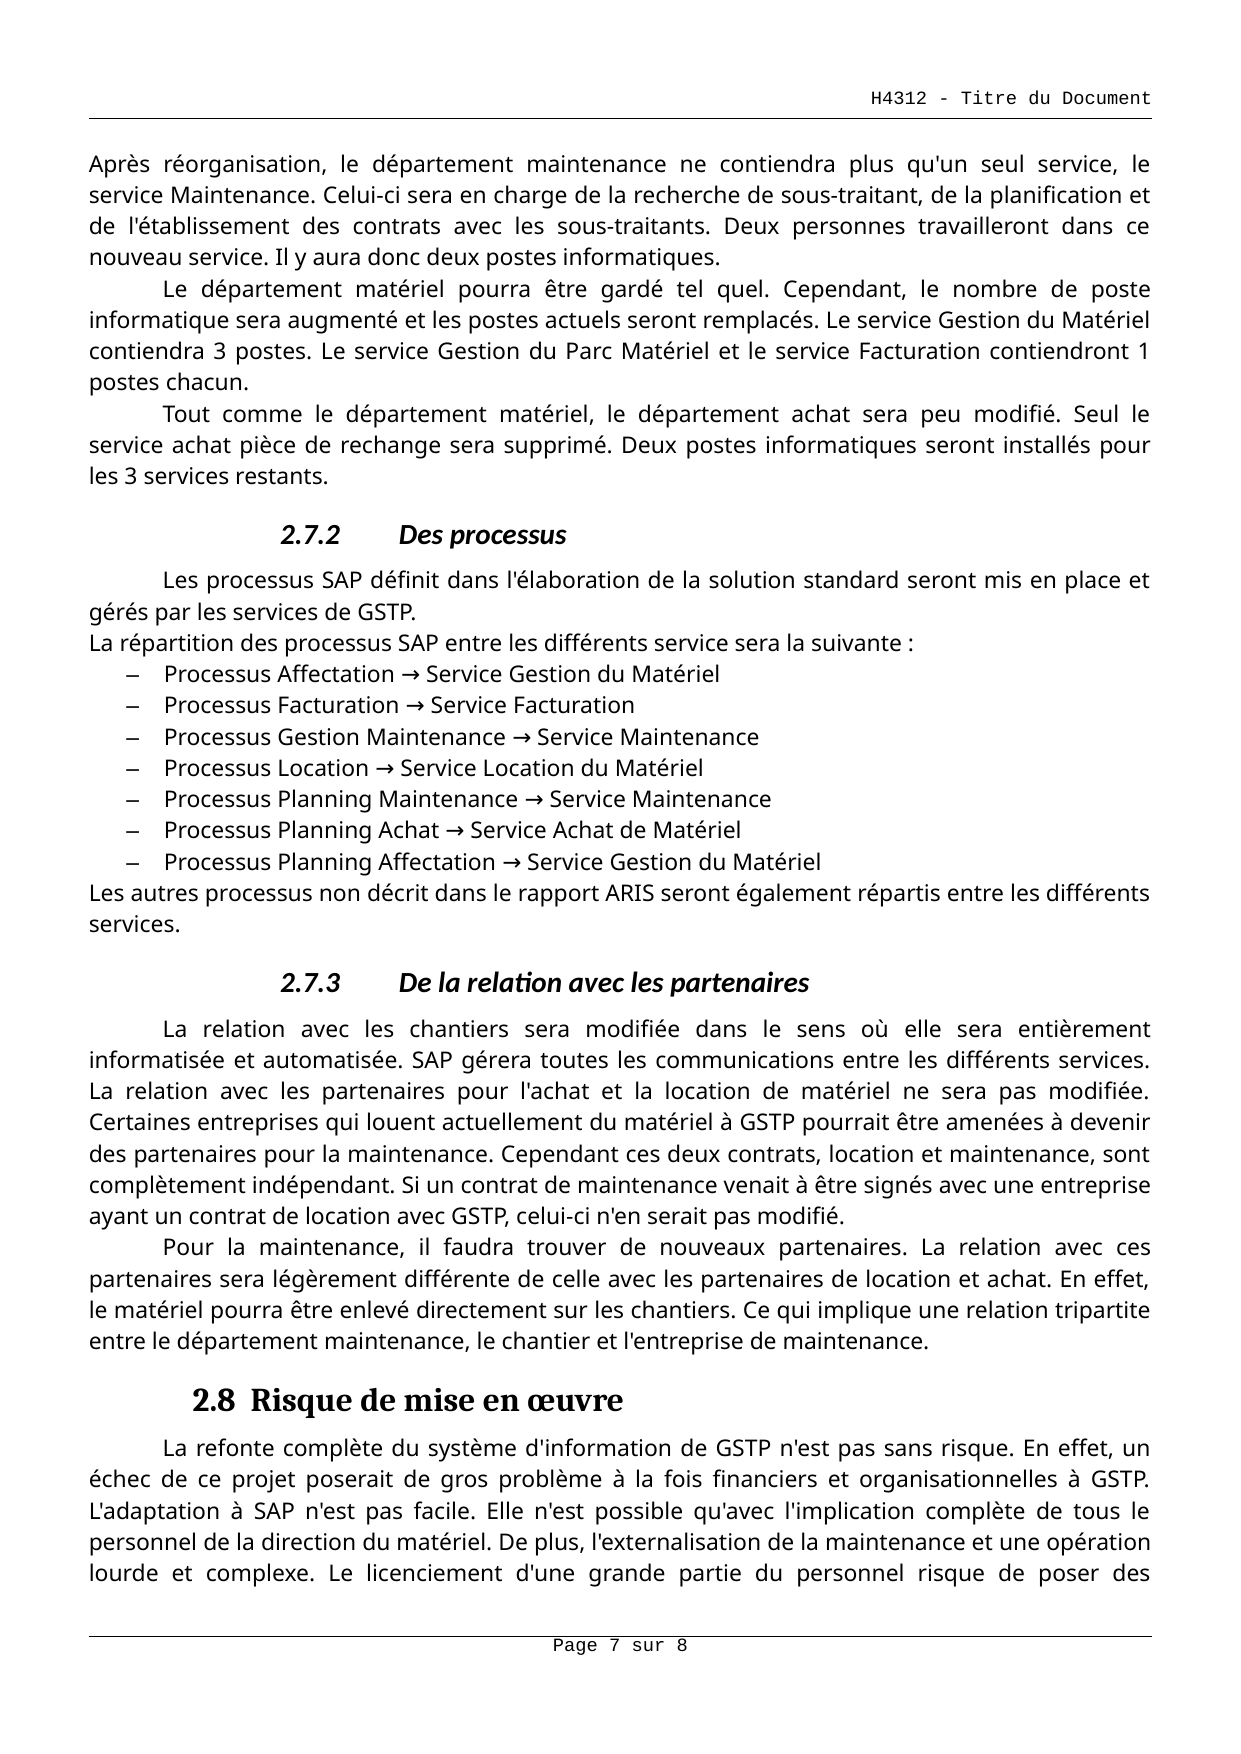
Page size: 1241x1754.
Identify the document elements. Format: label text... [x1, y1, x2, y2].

list Processus Affectation → Service Gestion du Matériel [126, 658, 1152, 689]
text La répartition des processus SAP entre les différents service sera la suivante : [88, 627, 1152, 658]
subtitle Risque de mise en œuvre [133, 1381, 1152, 1419]
subtitle De la relation avec les partenaires [280, 964, 1152, 1000]
text La refonte complète du système d'information de GSTP n'est pas sans risque. En effet, un échec de ce projet poserait de gros problème à la fois financiers et organisationnelles à GSTP. L'adaptation à SAP n'est pas facile. Elle n'est possible qu'avec l'implication complète de tous le personnel de la direction du matériel. De plus, l'externalisation de la maintenance et une opération lourde et complexe. Le licenciement d'une grande partie du personnel risque de poser des [88, 1432, 1152, 1588]
list Processus Planning Maintenance → Service Maintenance [126, 783, 1152, 814]
text Tout comme le département matériel, le département achat sera peu modifié. Seul le service achat pièce de rechange sera supprimé. Deux postes informatiques seront installés pour les 3 services restants. [88, 397, 1152, 491]
text Le département matériel pourra être gardé tel quel. Cependant, le nombre de poste informatique sera augmenté et les postes actuels seront remplacés. Le service Gestion du Matériel contiendra 3 postes. Le service Gestion du Parc Matériel et le service Facturation contiendront 1 postes chacun. [88, 272, 1152, 397]
list Processus Planning Affectation → Service Gestion du Matériel [126, 846, 1152, 877]
text La relation avec les chantiers sera modifiée dans le sens où elle sera entièrement informatisée et automatisée. SAP gérera toutes les communications entre les différents services. La relation avec les partenaires pour l'achat et la location de matériel ne sera pas modifiée. Certaines entreprises qui louent actuellement du matériel à GSTP pourrait être amenées à devenir des partenaires pour la maintenance. Cependant ces deux contrats, location et maintenance, sont complètement indépendant. Si un contrat de maintenance venait à être signés avec une entreprise ayant un contrat de location avec GSTP, celui-ci n'en serait pas modifié. [88, 1012, 1152, 1231]
subtitle Des processus [280, 516, 1152, 552]
text Après réorganisation, le département maintenance ne contiendra plus qu'un seul service, le service Maintenance. Celui-ci sera en charge de la recherche de sous-traitant, de la planification et de l'établissement des contrats avec les sous-traitants. Deux personnes travailleront dans ce nouveau service. Il y aura donc deux postes informatiques. [88, 147, 1152, 272]
text Les processus SAP définit dans l'élaboration de la solution standard seront mis en place et gérés par les services de GSTP. [88, 564, 1152, 627]
list Processus Facturation → Service Facturation [126, 689, 1152, 721]
text Pour la maintenance, il faudra trouver de nouveaux partenaires. La relation avec ces partenaires sera légèrement différente de celle avec les partenaires de location et achat. En effet, le matériel pourra être enlevé directement sur les chantiers. Ce qui implique une relation tripartite entre le département maintenance, le chantier et l'entreprise de maintenance. [88, 1231, 1152, 1356]
list Processus Location → Service Location du Matériel [126, 752, 1152, 783]
list Processus Gestion Maintenance → Service Maintenance [126, 721, 1152, 752]
list Processus Planning Achat → Service Achat de Matériel [126, 814, 1152, 846]
text Les autres processus non décrit dans le rapport ARIS seront également répartis entre les différents services. [88, 877, 1152, 939]
